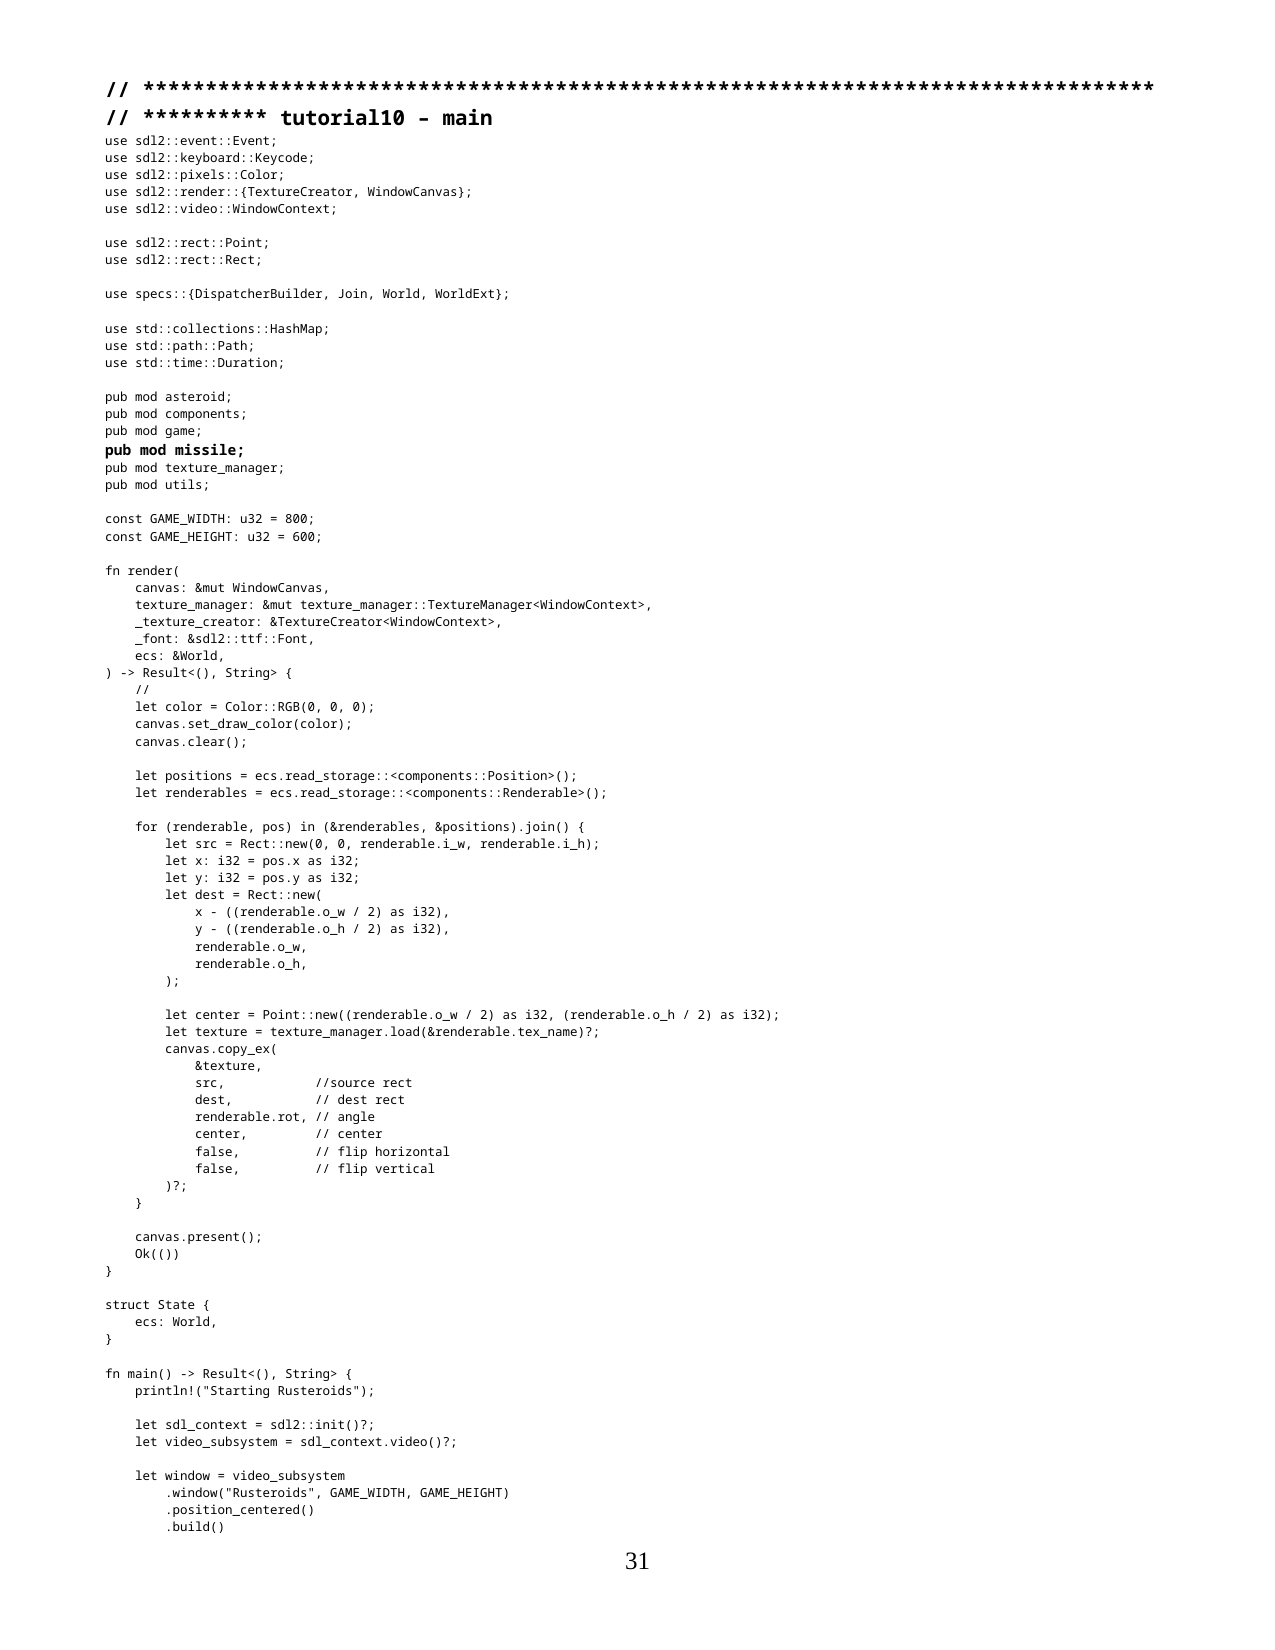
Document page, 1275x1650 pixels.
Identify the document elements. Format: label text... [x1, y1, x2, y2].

text renderable.rot, // angle [105, 1108, 1170, 1126]
text src, //source rect [105, 1074, 1170, 1091]
text // ********** tutorial10 – main [105, 103, 1170, 132]
text for (renderable, pos) in (&renderables, &positions).join() { [105, 818, 1170, 835]
text use sdl2::event::Event; [105, 132, 1170, 149]
text use sdl2::rect::Rect; [105, 251, 1170, 268]
text &texture, [105, 1057, 1170, 1074]
text pub mod game; [105, 422, 1170, 439]
text use specs::{DispatcherBuilder, Join, World, WorldExt}; [105, 286, 1170, 303]
text )?; [105, 1177, 1170, 1194]
text .window("Rusteroids", GAME_WIDTH, GAME_HEIGHT) [105, 1484, 1170, 1501]
text use std::time::Duration; [105, 354, 1170, 371]
text x - ((renderable.o_w / 2) as i32), [105, 903, 1170, 921]
text use sdl2::keyboard::Keycode; [105, 149, 1170, 166]
text use sdl2::rect::Point; [105, 234, 1170, 251]
text .build() [105, 1518, 1170, 1536]
text use sdl2::render::{TextureCreator, WindowCanvas}; [105, 183, 1170, 200]
text canvas.clear(); [105, 733, 1170, 750]
text let texture = texture_manager.load(&renderable.tex_name)?; [105, 1023, 1170, 1040]
text ) -> Result<(), String> { [105, 664, 1170, 681]
text Ok(()) [105, 1245, 1170, 1262]
text false, // flip vertical [105, 1160, 1170, 1177]
text ecs: World, [105, 1313, 1170, 1331]
text let x: i32 = pos.x as i32; [105, 852, 1170, 869]
text renderable.o_w, [105, 938, 1170, 955]
text const GAME_WIDTH: u32 = 800; [105, 511, 1170, 528]
text dest, // dest rect [105, 1091, 1170, 1108]
text ); [105, 972, 1170, 989]
text use std::path::Path; [105, 337, 1170, 354]
text false, // flip horizontal [105, 1143, 1170, 1160]
text .position_centered() [105, 1501, 1170, 1518]
text _texture_creator: &TextureCreator<WindowContext>, [105, 613, 1170, 630]
text ecs: &World, [105, 647, 1170, 664]
text } [105, 1331, 1170, 1348]
text pub mod components; [105, 405, 1170, 422]
text pub mod asteroid; [105, 388, 1170, 405]
text canvas.copy_ex( [105, 1040, 1170, 1057]
text fn render( [105, 562, 1170, 579]
text const GAME_HEIGHT: u32 = 600; [105, 528, 1170, 545]
text let sdl_context = sdl2::init()?; [105, 1416, 1170, 1433]
text let color = Color::RGB(0, 0, 0); [105, 698, 1170, 716]
text pub mod missile; [105, 439, 1170, 459]
text let renderables = ecs.read_storage::<components::Renderable>(); [105, 784, 1170, 801]
text canvas.set_draw_color(color); [105, 716, 1170, 733]
text canvas: &mut WindowCanvas, [105, 579, 1170, 596]
text texture_manager: &mut texture_manager::TextureManager<WindowContext>, [105, 596, 1170, 613]
text let src = Rect::new(0, 0, renderable.i_w, renderable.i_h); [105, 835, 1170, 852]
text // ********************************************************************************* [105, 75, 1170, 103]
text use sdl2::video::WindowContext; [105, 200, 1170, 217]
text let video_subsystem = sdl_context.video()?; [105, 1433, 1170, 1450]
text } [105, 1194, 1170, 1211]
text let window = video_subsystem [105, 1467, 1170, 1484]
text renderable.o_h, [105, 955, 1170, 972]
text struct State { [105, 1296, 1170, 1313]
text let positions = ecs.read_storage::<components::Position>(); [105, 767, 1170, 784]
text y - ((renderable.o_h / 2) as i32), [105, 921, 1170, 938]
text use std::collections::HashMap; [105, 320, 1170, 337]
text center, // center [105, 1126, 1170, 1143]
text pub mod utils; [105, 476, 1170, 493]
text canvas.present(); [105, 1228, 1170, 1245]
text use sdl2::pixels::Color; [105, 166, 1170, 183]
text } [105, 1262, 1170, 1279]
text let y: i32 = pos.y as i32; [105, 869, 1170, 886]
text fn main() -> Result<(), String> { [105, 1365, 1170, 1382]
text // [105, 681, 1170, 698]
text println!("Starting Rusteroids"); [105, 1382, 1170, 1399]
text _font: &sdl2::ttf::Font, [105, 630, 1170, 647]
text pub mod texture_manager; [105, 459, 1170, 476]
text let dest = Rect::new( [105, 886, 1170, 903]
text let center = Point::new((renderable.o_w / 2) as i32, (renderable.o_h / 2) as i32); [105, 1006, 1170, 1023]
